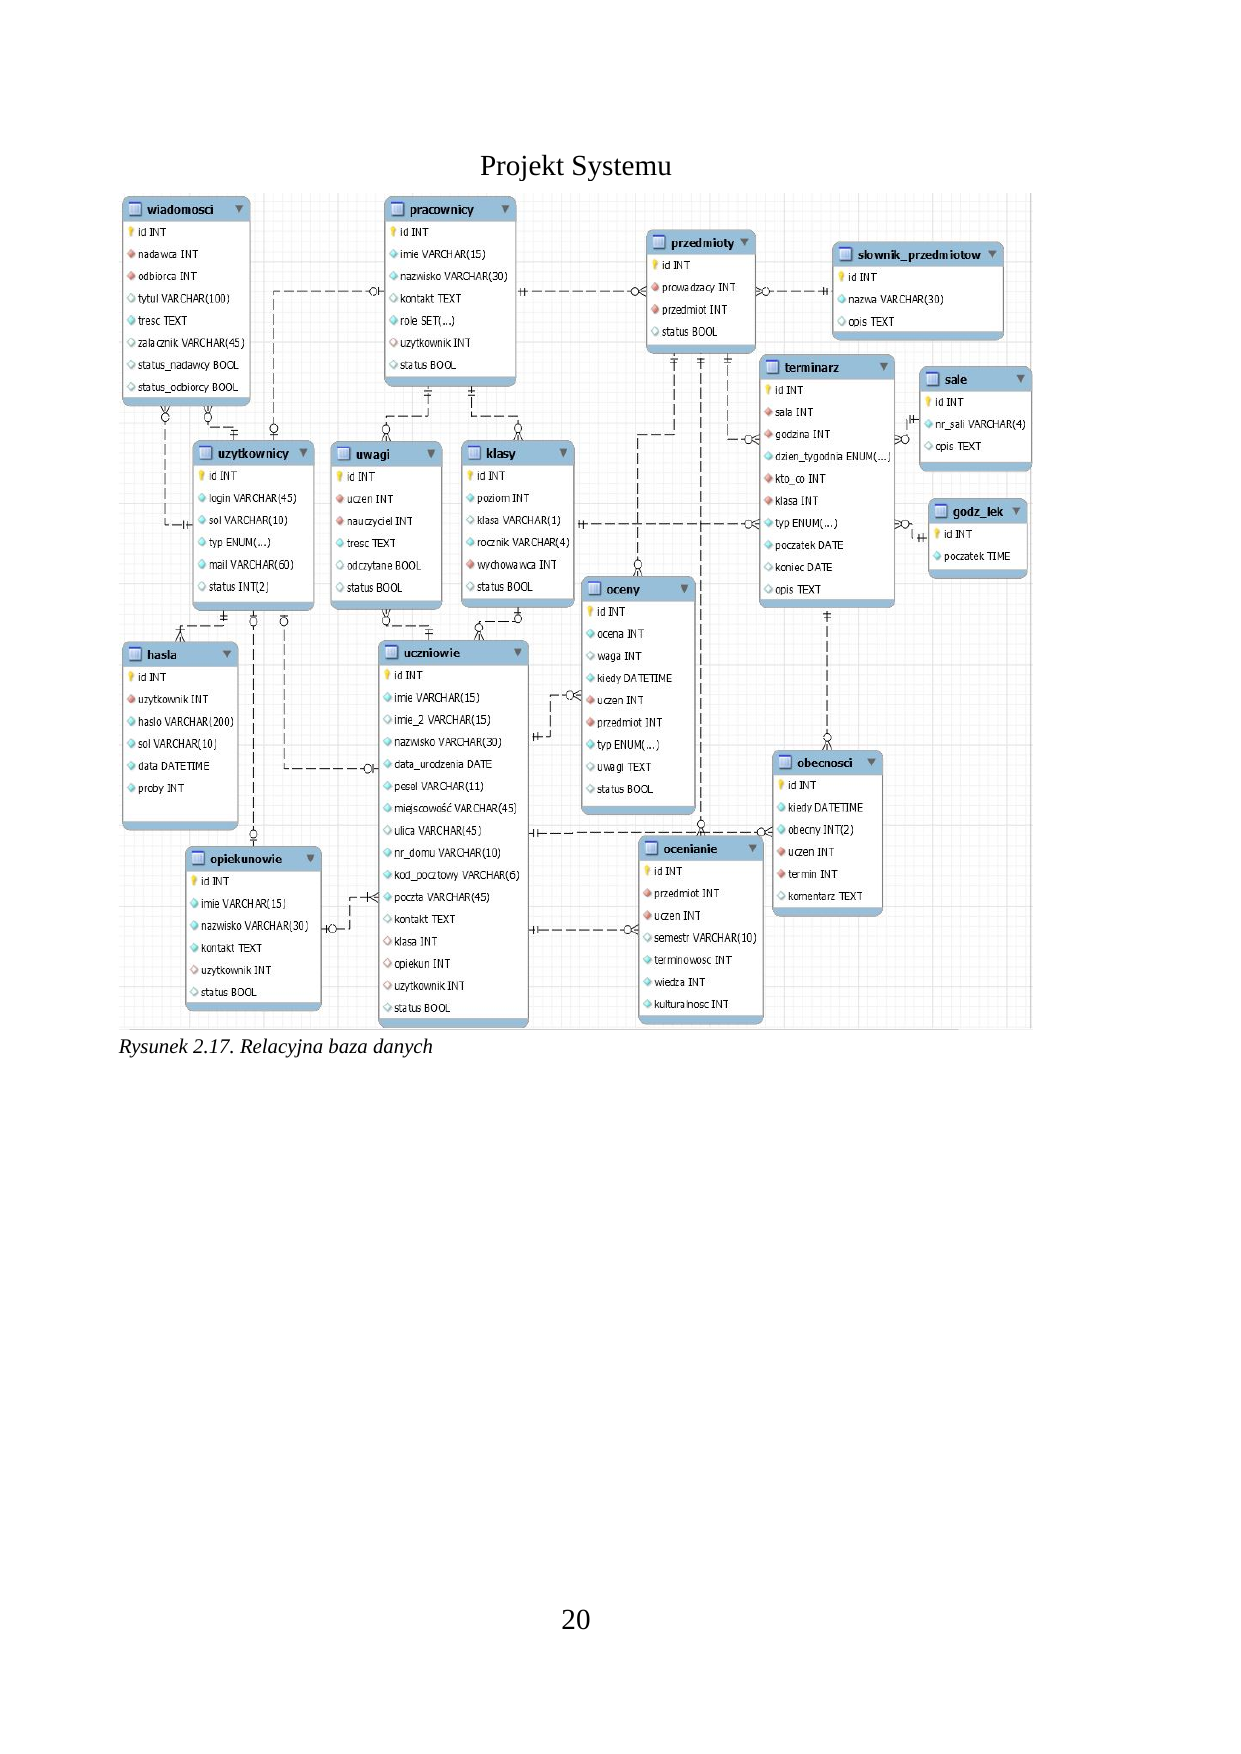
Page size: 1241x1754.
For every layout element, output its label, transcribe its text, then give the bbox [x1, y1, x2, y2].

text Rysunek 2.17. Relacyjna baza danych [119, 1029, 1033, 1058]
picture [119, 194, 1033, 1029]
